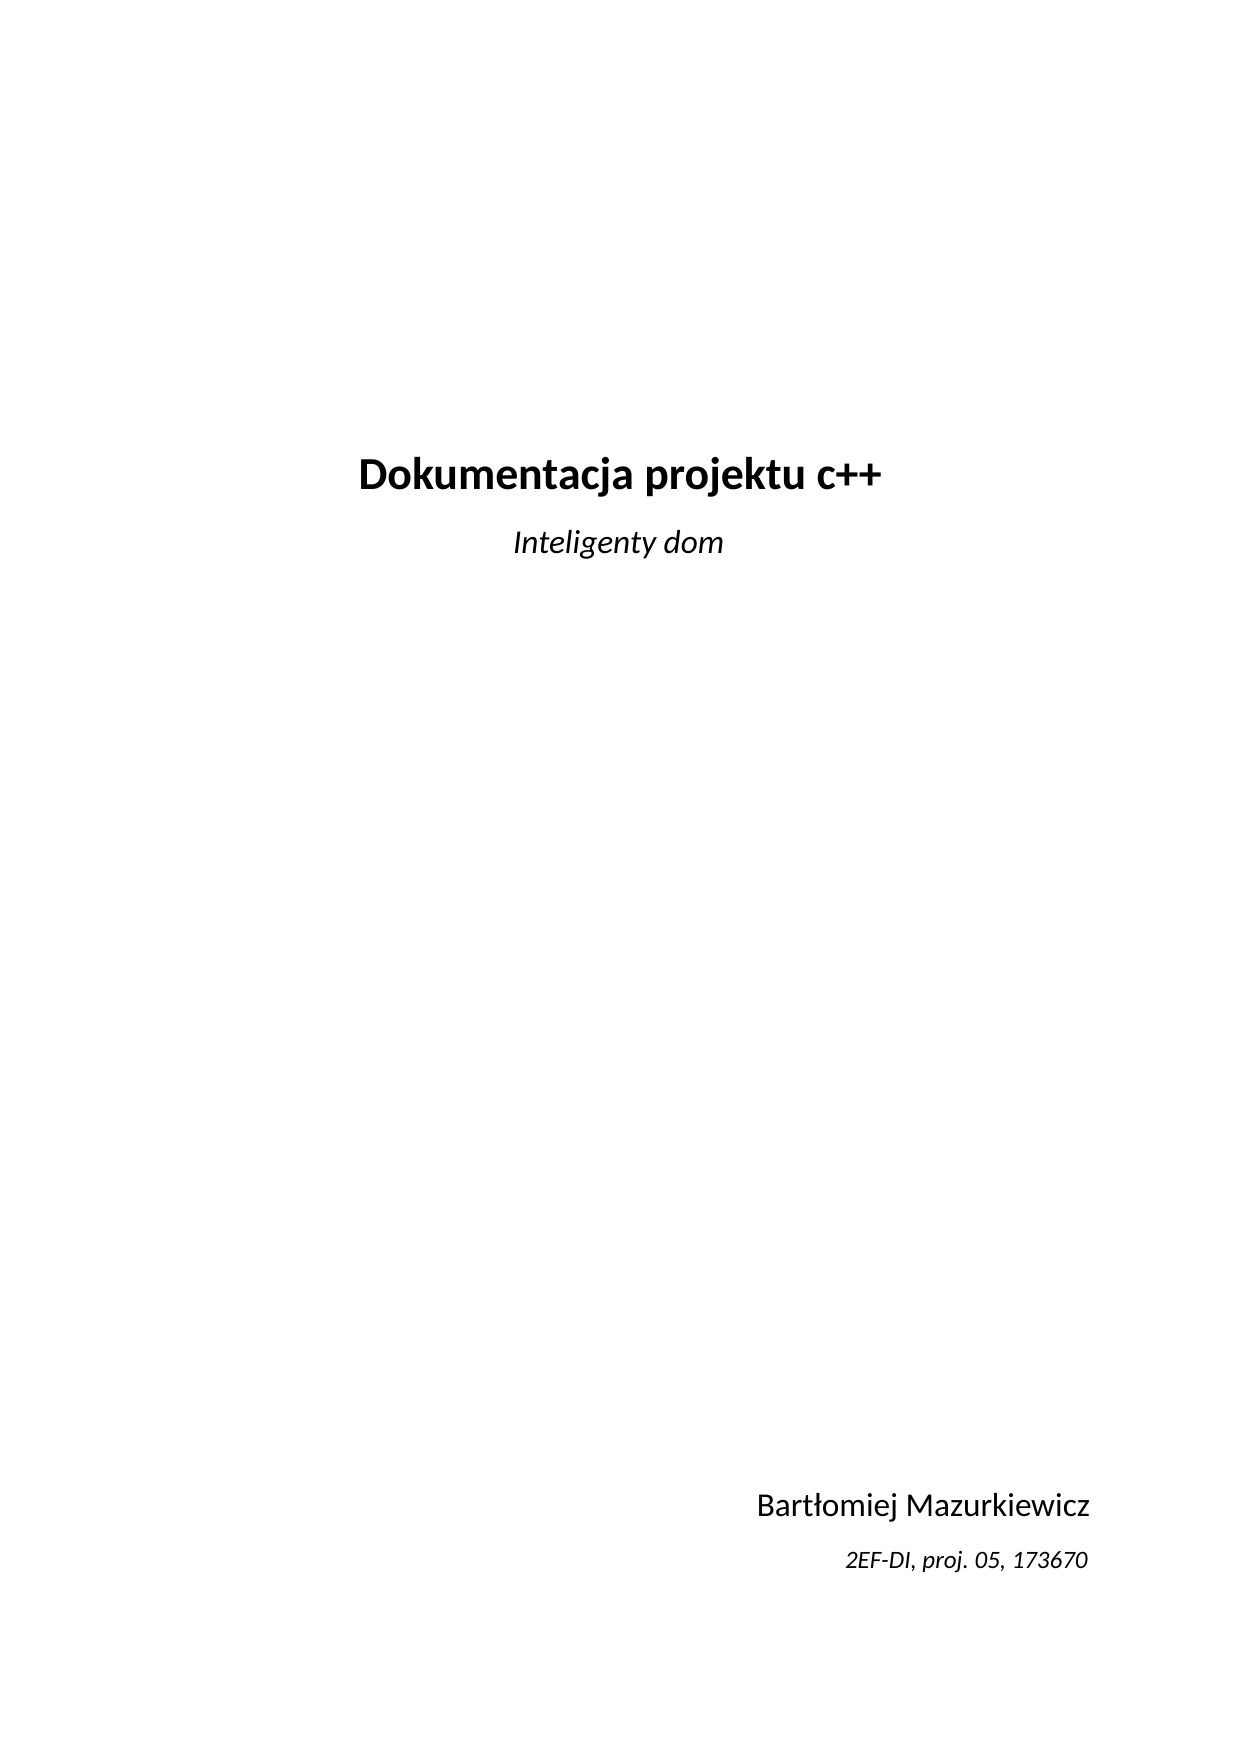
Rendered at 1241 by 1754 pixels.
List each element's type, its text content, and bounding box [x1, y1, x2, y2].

text 2EF-DI, proj. 05, 173670 [150, 1544, 1090, 1575]
text Bartłomiej Mazurkiewicz [150, 1484, 1090, 1525]
text Dokumentacja projektu c++ [150, 444, 1090, 501]
text Inteligenty dom [150, 521, 1090, 562]
